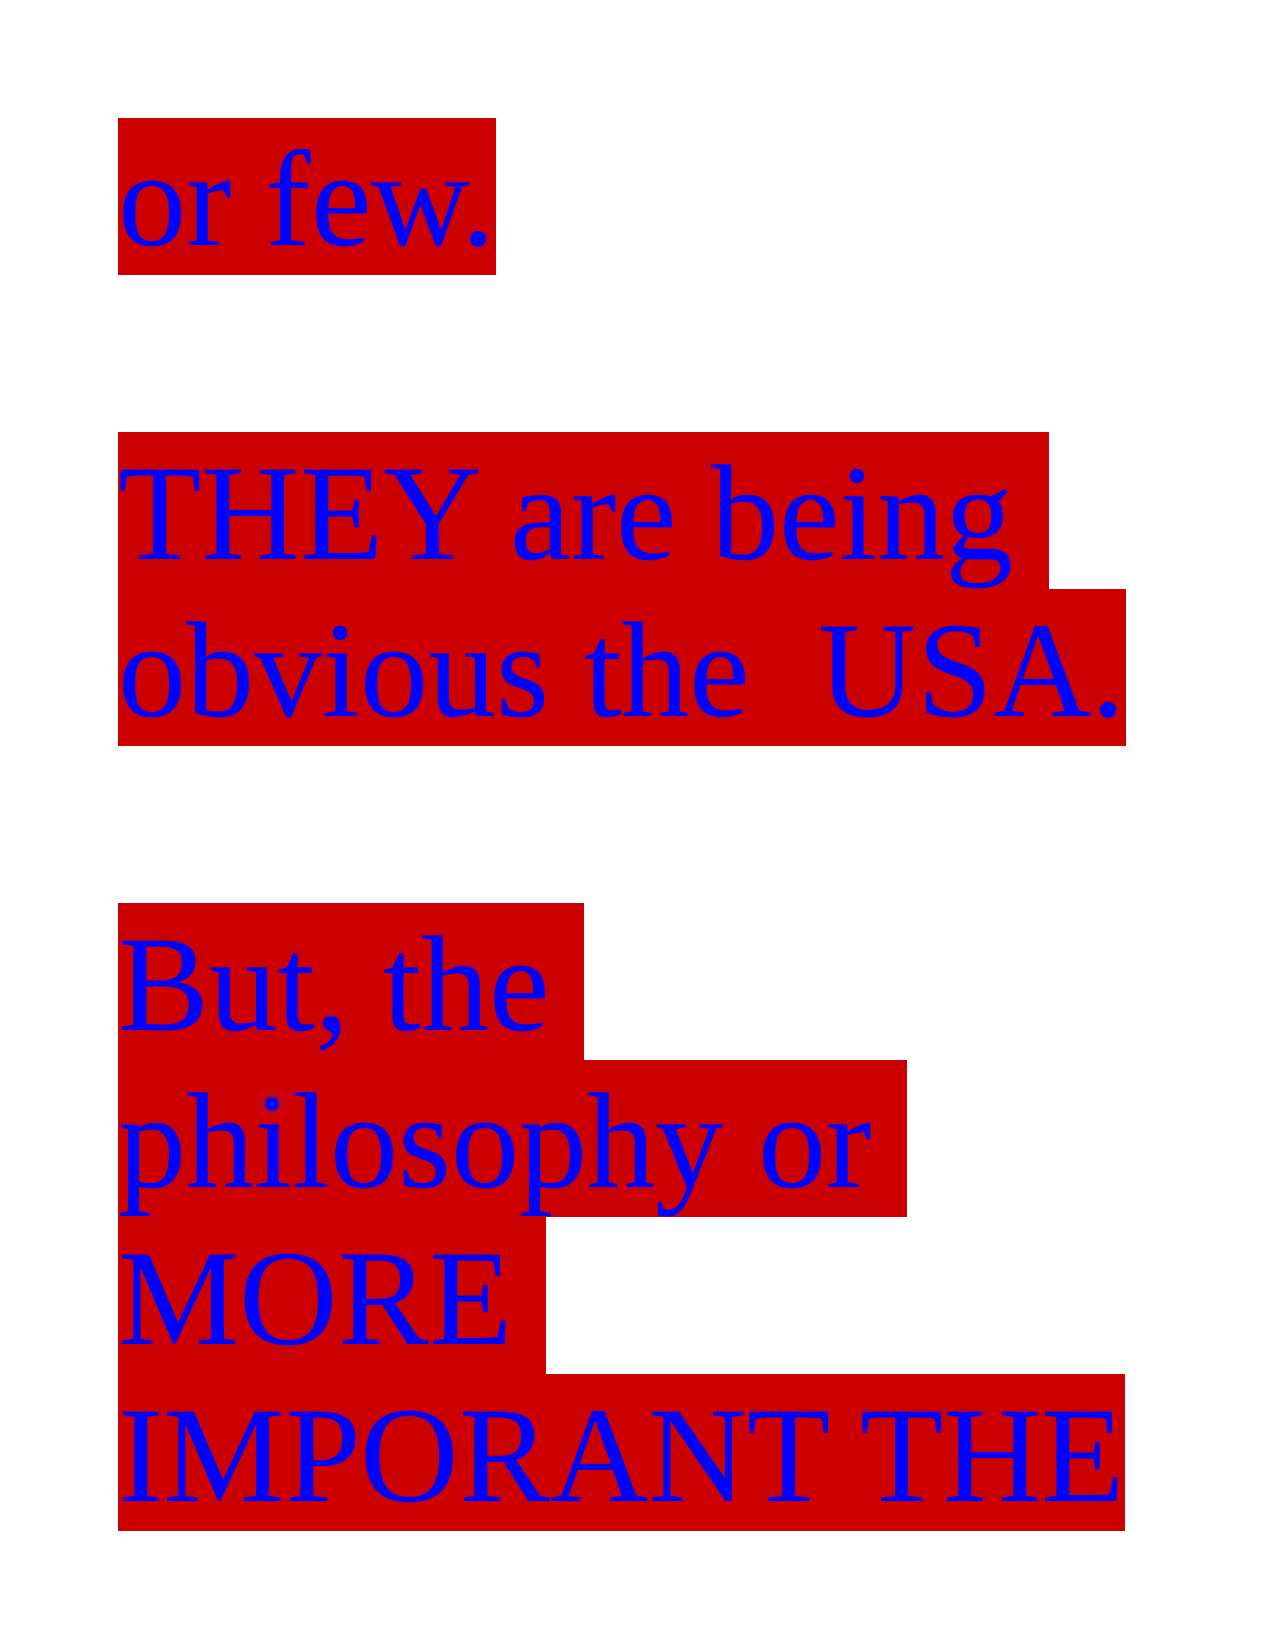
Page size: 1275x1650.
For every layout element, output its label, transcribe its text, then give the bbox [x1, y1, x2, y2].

text or few. THEY are being obvious the USA. But, the philosophy or MORE IMPORANT THE [118, 118, 1157, 1531]
